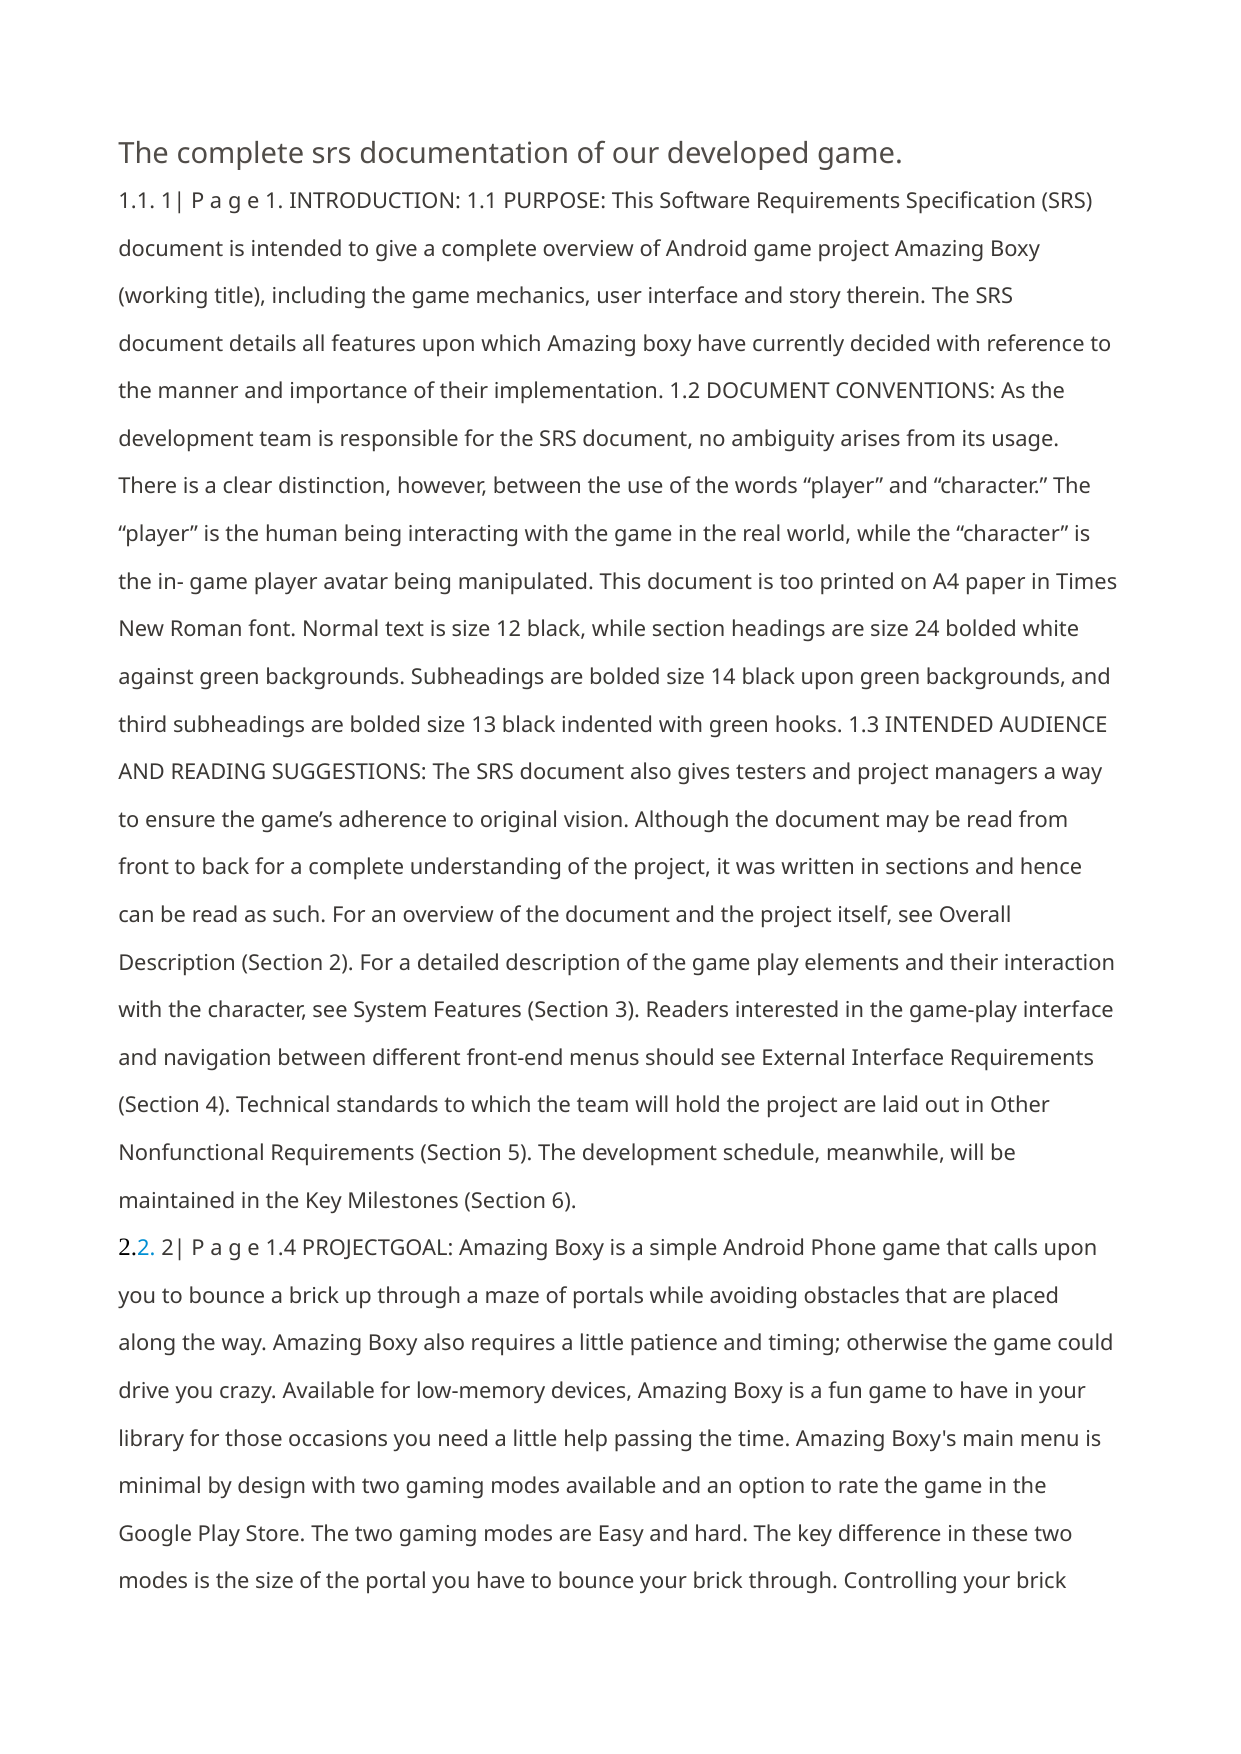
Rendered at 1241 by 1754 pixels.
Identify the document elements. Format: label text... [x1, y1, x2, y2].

subtitle The complete srs documentation of our developed game. [118, 133, 1122, 172]
list 2. 2| P a g e 1.4 PROJECTGOAL: Amazing Boxy is a simple Android Phone game that calls upon you to bounce a brick up through a maze of portals while avoiding obstacles that are placed along the way. Amazing Boxy also requires a little patience and timing; otherwise the game could drive you crazy. Available for low-memory devices, Amazing Boxy is a fun game to have in your library for those occasions you need a little help passing the time. Amazing Boxy's main menu is minimal by design with two gaming modes available and an option to rate the game in the Google Play Store. The two gaming modes are Easy and hard. The key difference in these two modes is the size of the portal you have to bounce your brick through. Controlling your brick [118, 1232, 1122, 1595]
list 1. 1| P a g e 1. INTRODUCTION: 1.1 PURPOSE: This Software Requirements Specification (SRS) document is intended to give a complete overview of Android game project Amazing Boxy (working title), including the game mechanics, user interface and story therein. The SRS document details all features upon which Amazing boxy have currently decided with reference to the manner and importance of their implementation. 1.2 DOCUMENT CONVENTIONS: As the development team is responsible for the SRS document, no ambiguity arises from its usage. There is a clear distinction, however, between the use of the words “player” and “character.” The “player” is the human being interacting with the game in the real world, while the “character” is the in- game player avatar being manipulated. This document is too printed on A4 paper in Times New Roman font. Normal text is size 12 black, while section headings are size 24 bolded white against green backgrounds. Subheadings are bolded size 14 black upon green backgrounds, and third subheadings are bolded size 13 black indented with green hooks. 1.3 INTENDED AUDIENCE AND READING SUGGESTIONS: The SRS document also gives testers and project managers a way to ensure the game’s adherence to original vision. Although the document may be read from front to back for a complete understanding of the project, it was written in sections and hence can be read as such. For an overview of the document and the project itself, see Overall Description (Section 2). For a detailed description of the game play elements and their interaction with the character, see System Features (Section 3). Readers interested in the game-play interface and navigation between different front-end menus should see External Interface Requirements (Section 4). Technical standards to which the team will hold the project are laid out in Other Nonfunctional Requirements (Section 5). The development schedule, meanwhile, will be maintained in the Key Milestones (Section 6). [118, 185, 1122, 1214]
